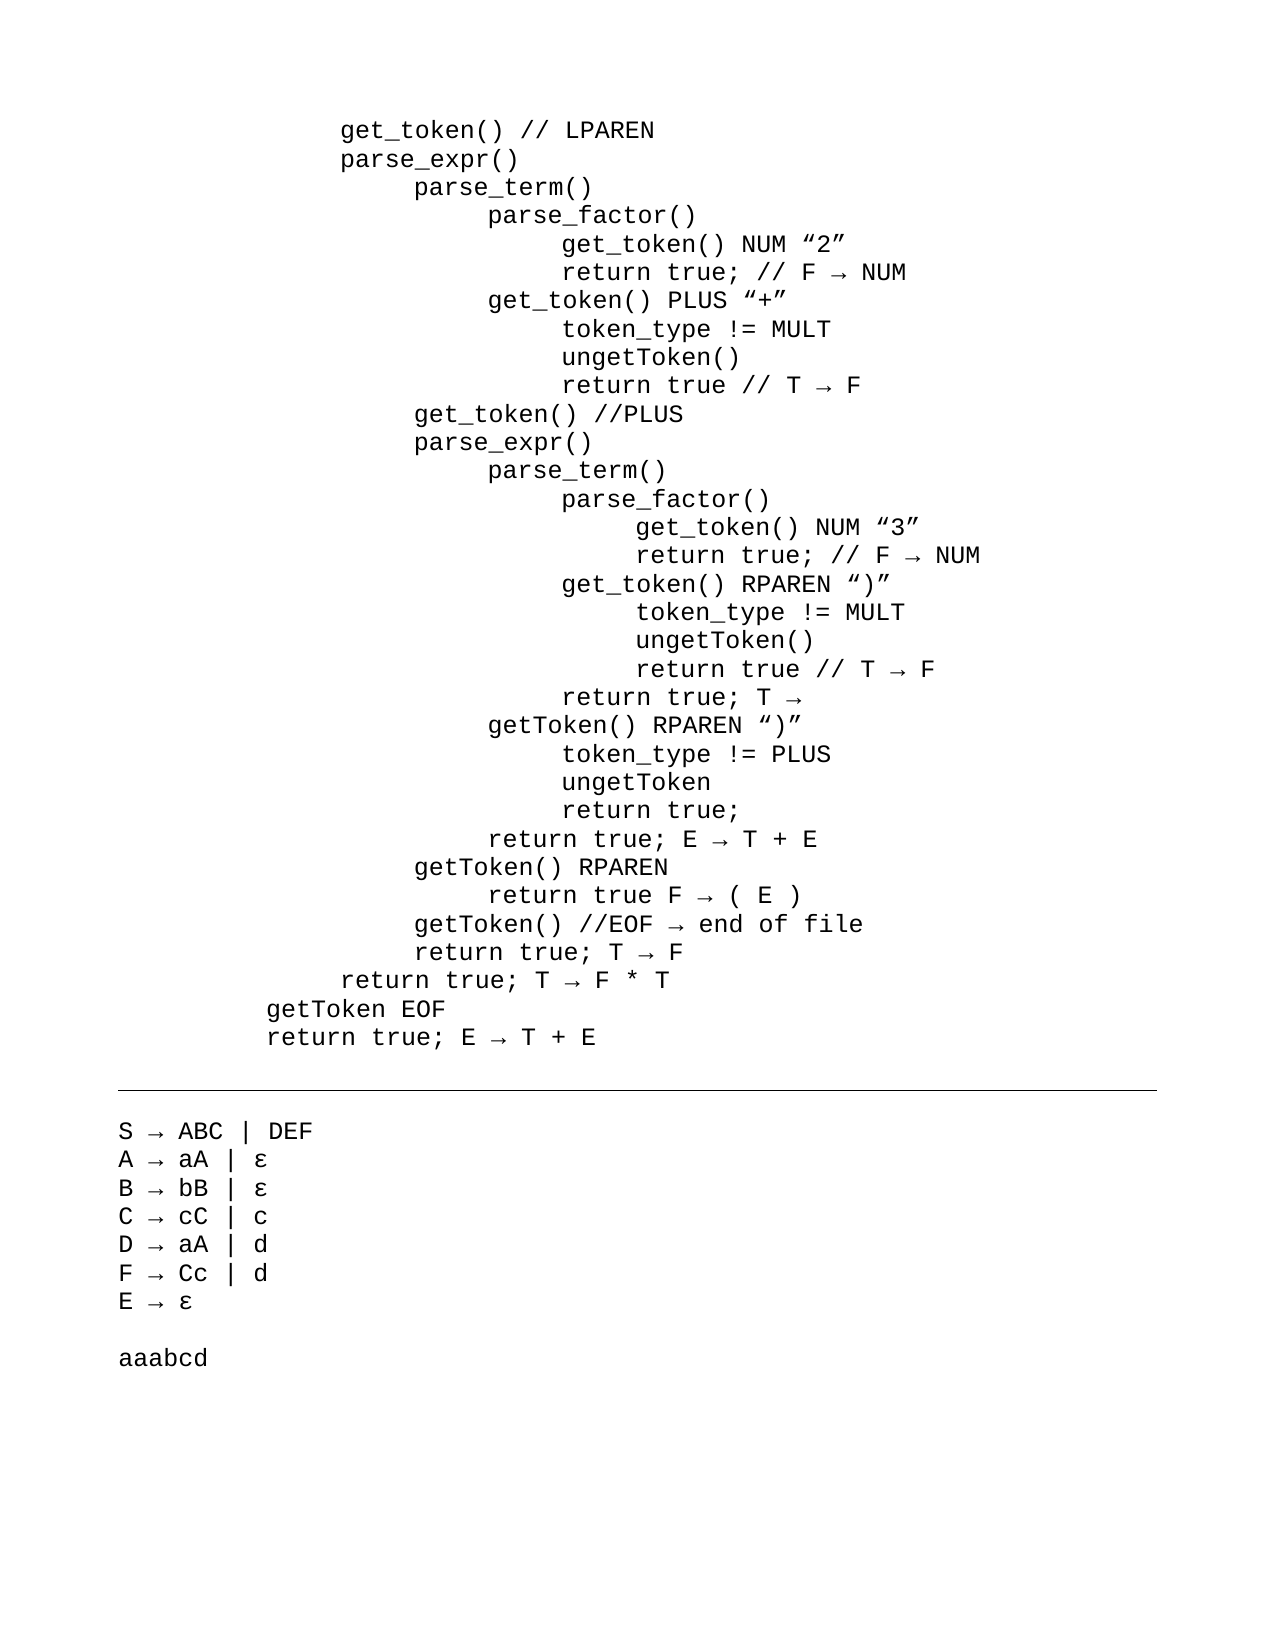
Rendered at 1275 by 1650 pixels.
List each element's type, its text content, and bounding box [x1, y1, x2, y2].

text get_token() PLUS “+” [118, 288, 1157, 316]
text get_token() NUM “3” [118, 515, 1157, 543]
text E → ε [118, 1289, 1157, 1317]
text F → Cc | d [118, 1260, 1157, 1289]
text get_token() RPAREN “)” [118, 571, 1157, 600]
text A → aA | ε [118, 1147, 1157, 1175]
text return true; E → T + E [118, 1025, 1157, 1053]
text S → ABC | DEF [118, 1119, 1157, 1147]
text get_token() //PLUS [118, 401, 1157, 430]
text parse_expr() [118, 430, 1157, 458]
text return true; // F → NUM [118, 543, 1157, 571]
text C → cC | c [118, 1204, 1157, 1232]
text token_type != PLUS [118, 741, 1157, 770]
text return true; E → T + E [118, 826, 1157, 855]
text get_token() // LPAREN [118, 118, 1157, 146]
text return true; T → F [118, 940, 1157, 968]
text getToken EOF [118, 996, 1157, 1025]
text getToken() RPAREN “)” [118, 713, 1157, 741]
text ungetToken [118, 770, 1157, 798]
text D → aA | d [118, 1232, 1157, 1260]
text get_token() NUM “2” [118, 231, 1157, 260]
text parse_factor() [118, 203, 1157, 231]
text return true // T → F [118, 656, 1157, 685]
text parse_expr() [118, 146, 1157, 175]
text token_type != MULT [118, 316, 1157, 345]
text return true; T → [118, 685, 1157, 713]
text return true // T → F [118, 373, 1157, 401]
text aaabcd [118, 1345, 1157, 1374]
text return true F → ( E ) [118, 883, 1157, 911]
text return true; // F → NUM [118, 260, 1157, 288]
text getToken() RPAREN [118, 855, 1157, 883]
text getToken() //EOF → end of file [118, 911, 1157, 940]
text parse_term() [118, 458, 1157, 486]
text return true; T → F * T [118, 968, 1157, 996]
text return true; [118, 798, 1157, 826]
text parse_term() [118, 175, 1157, 203]
text B → bB | ε [118, 1175, 1157, 1204]
text parse_factor() [118, 486, 1157, 515]
text ungetToken() [118, 628, 1157, 656]
text token_type != MULT [118, 600, 1157, 628]
text ungetToken() [118, 345, 1157, 373]
